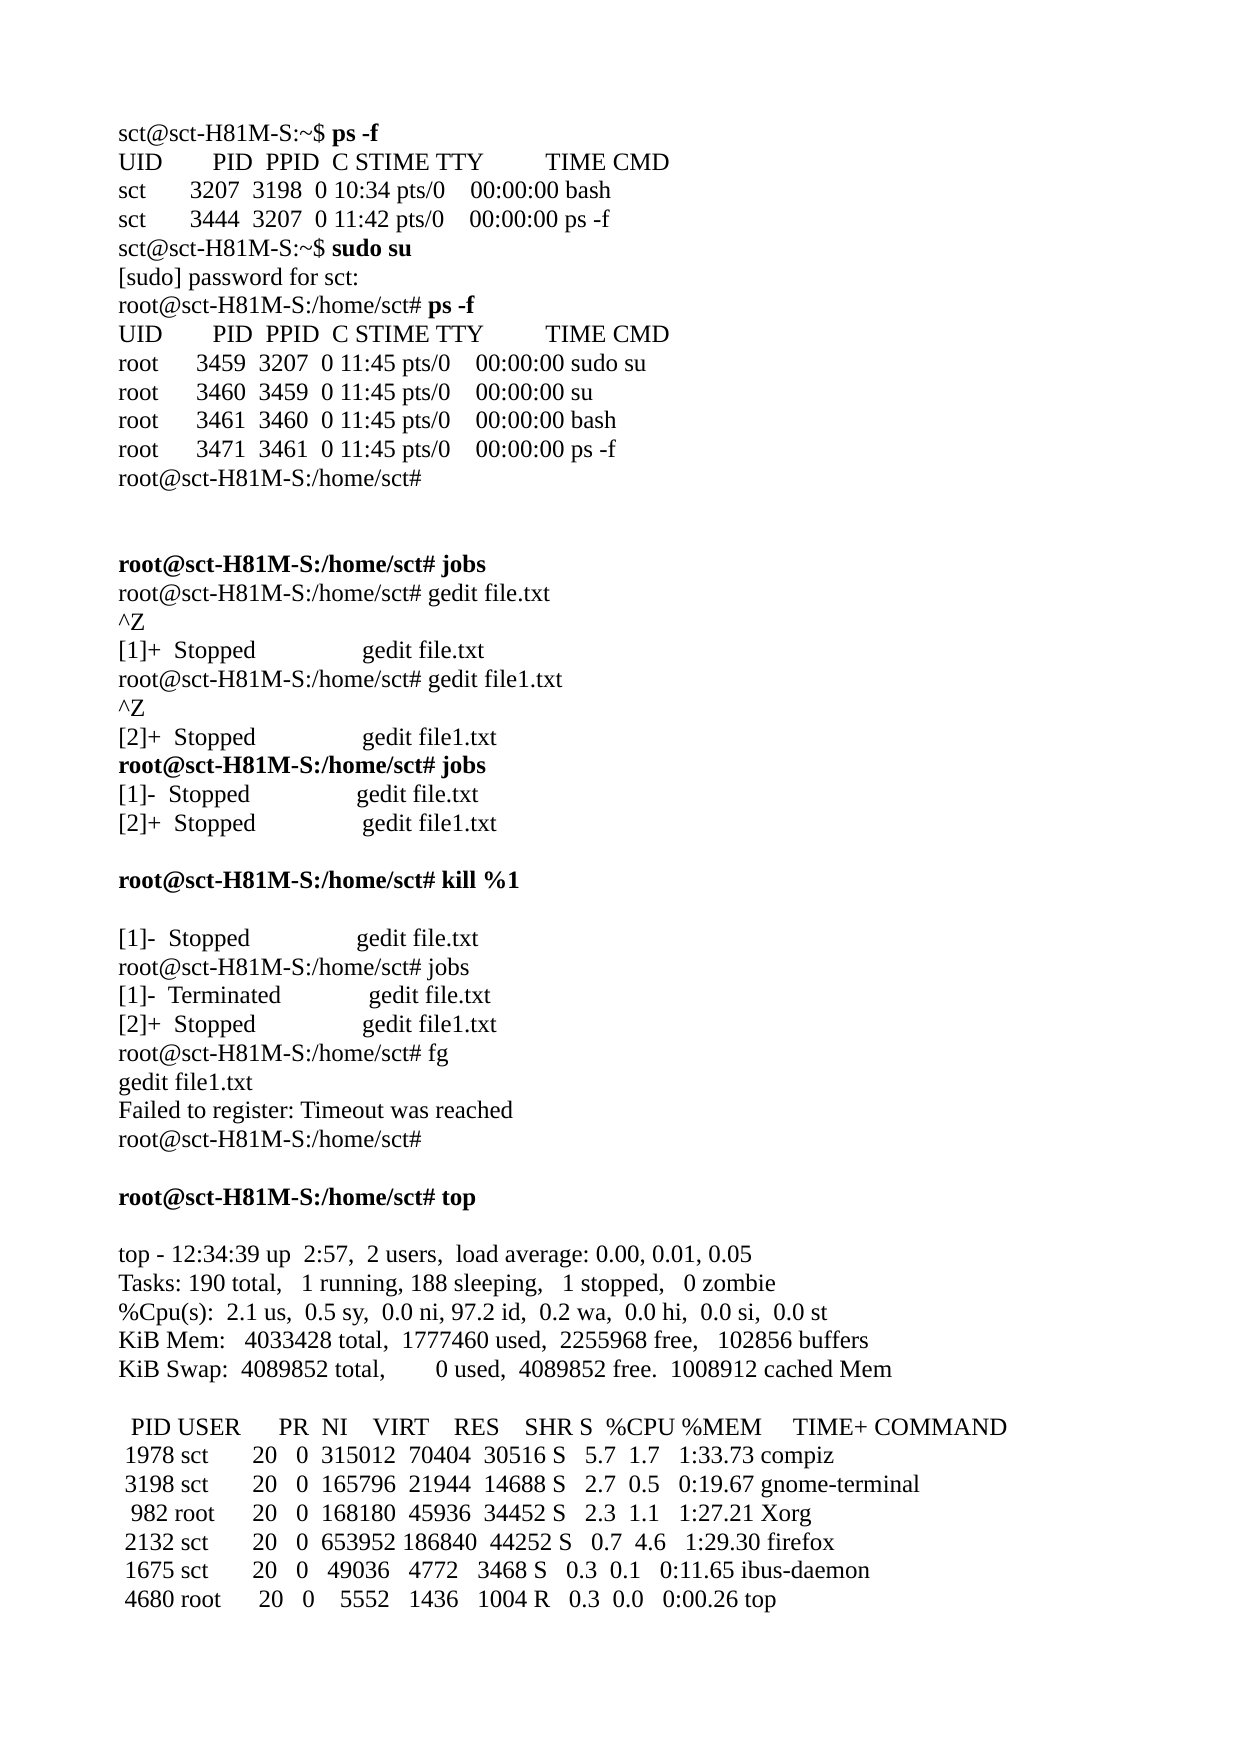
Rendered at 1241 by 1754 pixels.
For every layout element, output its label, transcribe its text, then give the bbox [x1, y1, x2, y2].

text [2]+ Stopped gedit file1.txt [118, 808, 1122, 837]
text root@sct-H81M-S:/home/sct# jobs [118, 751, 1122, 779]
text 1675 sct 20 0 49036 4772 3468 S 0.3 0.1 0:11.65 ibus-daemon [118, 1556, 1122, 1584]
text [2]+ Stopped gedit file1.txt [118, 722, 1122, 751]
text root 3461 3460 0 11:45 pts/0 00:00:00 bash [118, 406, 1122, 434]
text root@sct-H81M-S:/home/sct# [118, 463, 1122, 492]
text root 3471 3461 0 11:45 pts/0 00:00:00 ps -f [118, 434, 1122, 463]
text ^Z [118, 607, 1122, 636]
text root@sct-H81M-S:/home/sct# jobs [118, 549, 1122, 578]
text root@sct-H81M-S:/home/sct# gedit file.txt [118, 578, 1122, 607]
text UID PID PPID C STIME TTY TIME CMD [118, 319, 1122, 348]
text sct 3207 3198 0 10:34 pts/0 00:00:00 bash [118, 176, 1122, 204]
text root@sct-H81M-S:/home/sct# [118, 1124, 1122, 1153]
text root@sct-H81M-S:/home/sct# top [118, 1182, 1122, 1211]
text KiB Mem: 4033428 total, 1777460 used, 2255968 free, 102856 buffers [118, 1326, 1122, 1354]
text [1]- Stopped gedit file.txt [118, 923, 1122, 952]
text 3198 sct 20 0 165796 21944 14688 S 2.7 0.5 0:19.67 gnome-terminal [118, 1469, 1122, 1498]
text root@sct-H81M-S:/home/sct# gedit file1.txt [118, 664, 1122, 693]
text [1]- Stopped gedit file.txt [118, 779, 1122, 808]
text 982 root 20 0 168180 45936 34452 S 2.3 1.1 1:27.21 Xorg [118, 1498, 1122, 1527]
text root 3459 3207 0 11:45 pts/0 00:00:00 sudo su [118, 348, 1122, 377]
text Tasks: 190 total, 1 running, 188 sleeping, 1 stopped, 0 zombie [118, 1268, 1122, 1297]
text sct 3444 3207 0 11:42 pts/0 00:00:00 ps -f [118, 204, 1122, 233]
text gedit file1.txt [118, 1067, 1122, 1096]
text [1]- Terminated gedit file.txt [118, 981, 1122, 1009]
text Failed to register: Timeout was reached [118, 1096, 1122, 1124]
text PID USER PR NI VIRT RES SHR S %CPU %MEM TIME+ COMMAND [118, 1412, 1122, 1441]
text root@sct-H81M-S:/home/sct# kill %1 [118, 866, 1122, 894]
text sct@sct-H81M-S:~$ ps -f [118, 118, 1122, 147]
text top - 12:34:39 up 2:57, 2 users, load average: 0.00, 0.01, 0.05 [118, 1239, 1122, 1268]
text ^Z [118, 693, 1122, 722]
text [1]+ Stopped gedit file.txt [118, 636, 1122, 664]
text KiB Swap: 4089852 total, 0 used, 4089852 free. 1008912 cached Mem [118, 1354, 1122, 1383]
text root@sct-H81M-S:/home/sct# jobs [118, 952, 1122, 981]
text sct@sct-H81M-S:~$ sudo su [118, 233, 1122, 262]
text root 3460 3459 0 11:45 pts/0 00:00:00 su [118, 377, 1122, 406]
text 4680 root 20 0 5552 1436 1004 R 0.3 0.0 0:00.26 top [118, 1584, 1122, 1613]
text [2]+ Stopped gedit file1.txt [118, 1009, 1122, 1038]
text root@sct-H81M-S:/home/sct# fg [118, 1038, 1122, 1067]
text 2132 sct 20 0 653952 186840 44252 S 0.7 4.6 1:29.30 firefox [118, 1527, 1122, 1556]
text [sudo] password for sct: [118, 262, 1122, 291]
text %Cpu(s): 2.1 us, 0.5 sy, 0.0 ni, 97.2 id, 0.2 wa, 0.0 hi, 0.0 si, 0.0 st [118, 1297, 1122, 1326]
text UID PID PPID C STIME TTY TIME CMD [118, 147, 1122, 176]
text 1978 sct 20 0 315012 70404 30516 S 5.7 1.7 1:33.73 compiz [118, 1441, 1122, 1469]
text root@sct-H81M-S:/home/sct# ps -f [118, 291, 1122, 319]
